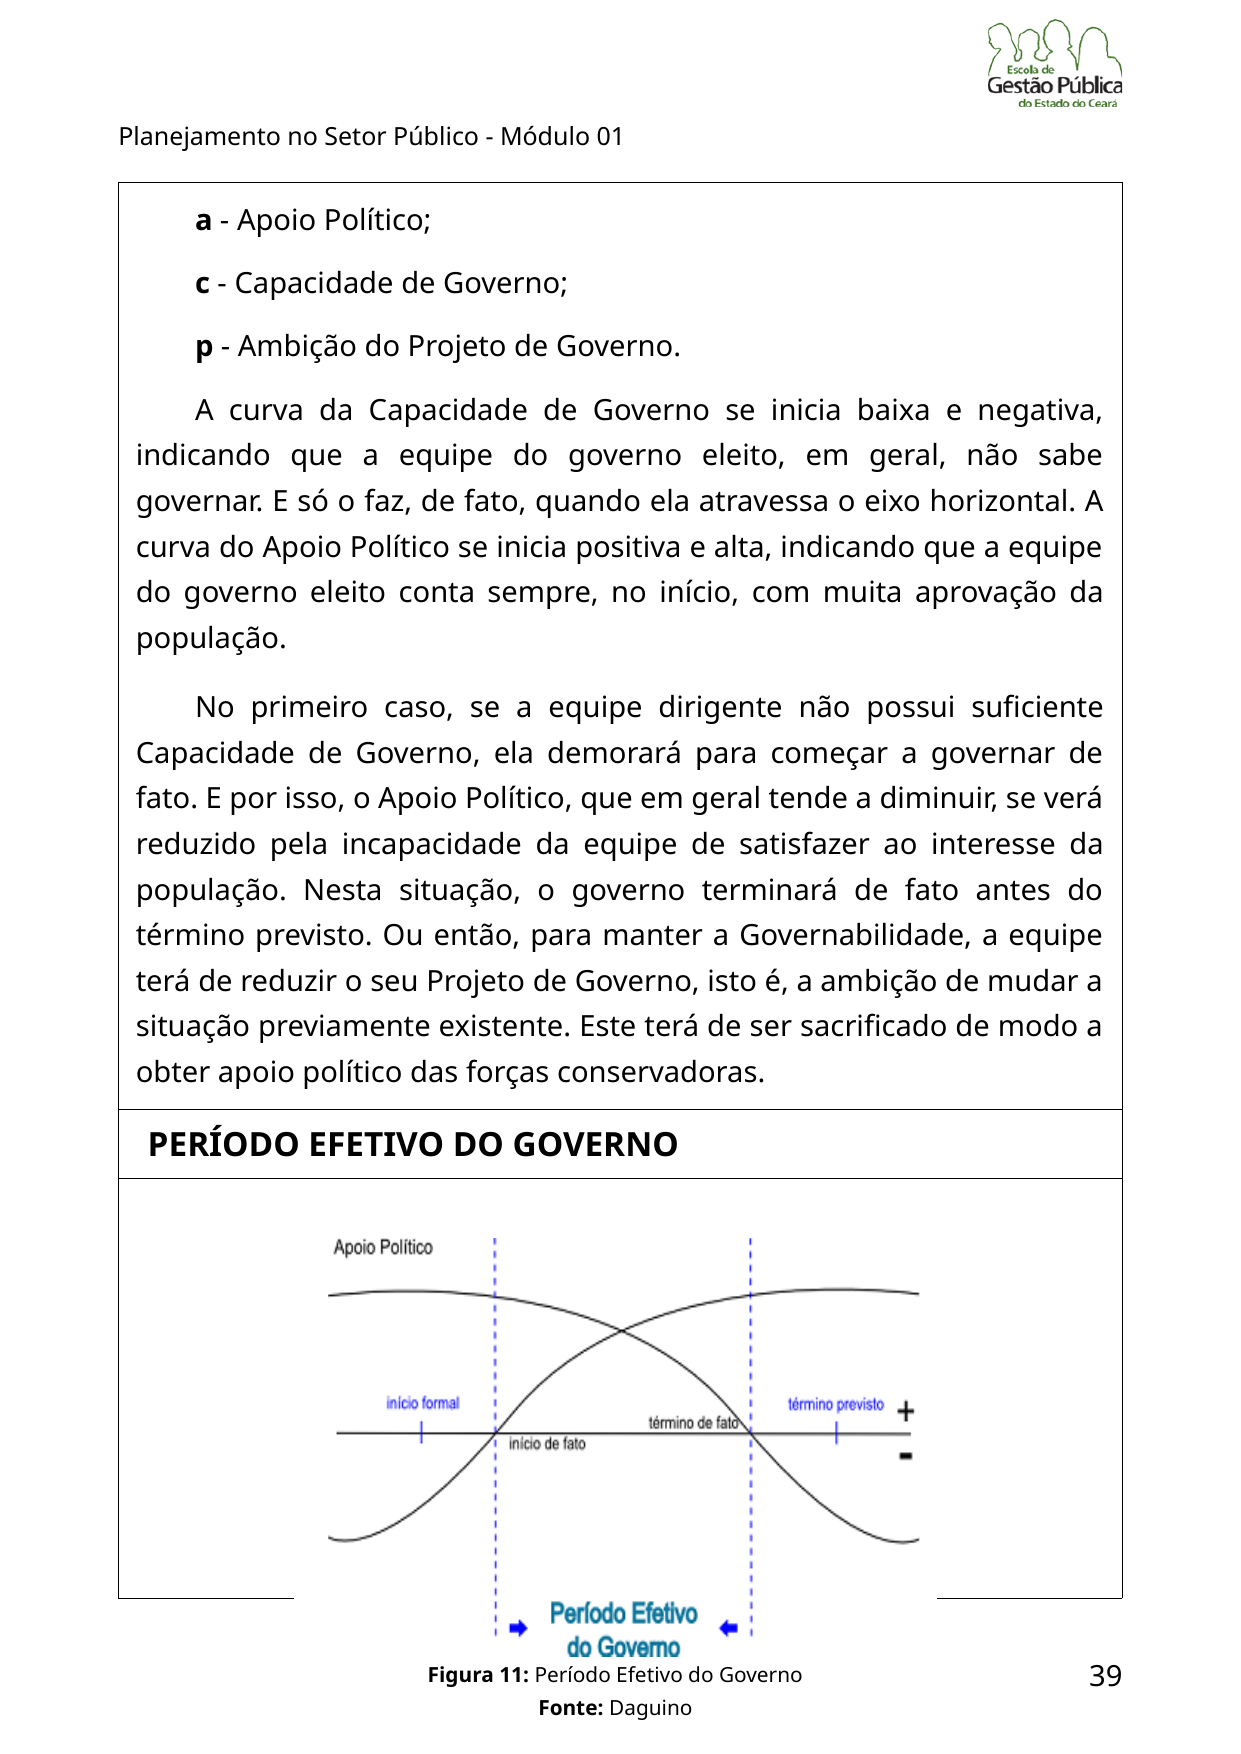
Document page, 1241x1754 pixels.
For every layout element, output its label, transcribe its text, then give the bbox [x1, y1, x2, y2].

table_cell No segundo caso, a equipe dirigente consegue adquirir Capacidade de Governo mais rapidamente e, em consequência, o período efetivo de governo começa mais cedo e seu projeto poderá ser mantido até o fim. Isso significa que o governante não irá ser obrigado a diminuir sua expectativa de mudar a realidade. Essa equipe, por começar a governar com uma capacidade de governo maior, pode fazer com que o apoio político aumente em vez de reduzir, contribuindo para que seja promotora do perfil de sua sucessora a qual terá a mesma linha política de projeto bem-sucedido e que tenha o apoio da população. A equipe, por saber governar, faz com que o resultado que alcança promova uma ampliação do mandato previsto. Todavia, para que isso ocorra é necessária a capacidade de governo. Quem não der a devida atenção à capacidade de governo (que é um dos recursos mais importantes para se governar), não conseguirá governar. Poderá até pensar que está governando, ou mesmo governar durante certo tempo, porém a partir de um dado momento não irá mais fazê-lo. Todavia, no momento posterior, depois se assumir o mandato, o apoio político não será um mero reflexo da plataforma política ou da simpatia da população pelas ideias da equipe que governa. Depois que o governo está em execução, a simpatia não é tão importante como era quando da eleição. A partir desse momento, o apoio político se torna proporcional à capacidade de governo. E, nesse segundo caso, como se pode ver no gráfico, a partir de um determinado momento, a curva de apoio político começa a subir. Para manter a Governabilidade, a equipe não precisará sacrificar o Projeto de Governo (ambição de mudar a situação existente). Este poderá ser mantido até o fim e o governo acabará depois do término previsto. Ou seja, a equipe poderá fazer a sua sucessora. Observe a imagem 12. [119, 1179, 1122, 1721]
picture [328, 1238, 920, 1657]
picture [118, 19, 1123, 107]
table_cell Essa capacidade de análise de viabilidade é essencial para a Governabilidade, que é diretamente proporcional à Capacidade de Governo. Ela é uma avaliação sistemática sobre a força (ou Apoio Político) necessária para implementar ações de governo e a Capacidade de Governo. A Governabilida dedepende, a cada momento, e para um dado projeto, das situações específicas proporcionadas pela ação sob análise. Dois fatores importantes que afetam a Governabilidade são o tempo, entendido como o recurso mais escasso do governante, e a oportunidade política para empreender uma dada ação degoverno. Em termos mais formais, podemos escrever que g = f (a, c, 1/p). Onde: g - Governabilidade; a - Apoio Político; c - Capacidade de Governo; p - Ambição do Projeto de Governo. A curva da Capacidade de Governo se inicia baixa e negativa, indicando que a equipe do governo eleito, em geral, não sabe governar. E só o faz, de fato, quando ela atravessa o eixo horizontal. A curva do Apoio Político se inicia positiva e alta, indicando que a equipe do governo eleito conta sempre, no início, com muita aprovação da população. No primeiro caso, se a equipe dirigente não possui suficiente Capacidade de Governo, ela demorará para começar a governar de fato. E por isso, o Apoio Político, que em geral tende a diminuir, se verá reduzido pela incapacidade da equipe de satisfazer ao interesse da população. Nesta situação, o governo terminará de fato antes do término previsto. Ou então, para manter a Governabilidade, a equipe terá de reduzir o seu Projeto de Governo, isto é, a ambição de mudar a situação previamente existente. Este terá de ser sacrificado de modo a obter apoio político das forças conservadoras. [119, 183, 1122, 1108]
table_header PERÍODO EFETIVO DO GOVERNO [119, 1110, 1122, 1177]
